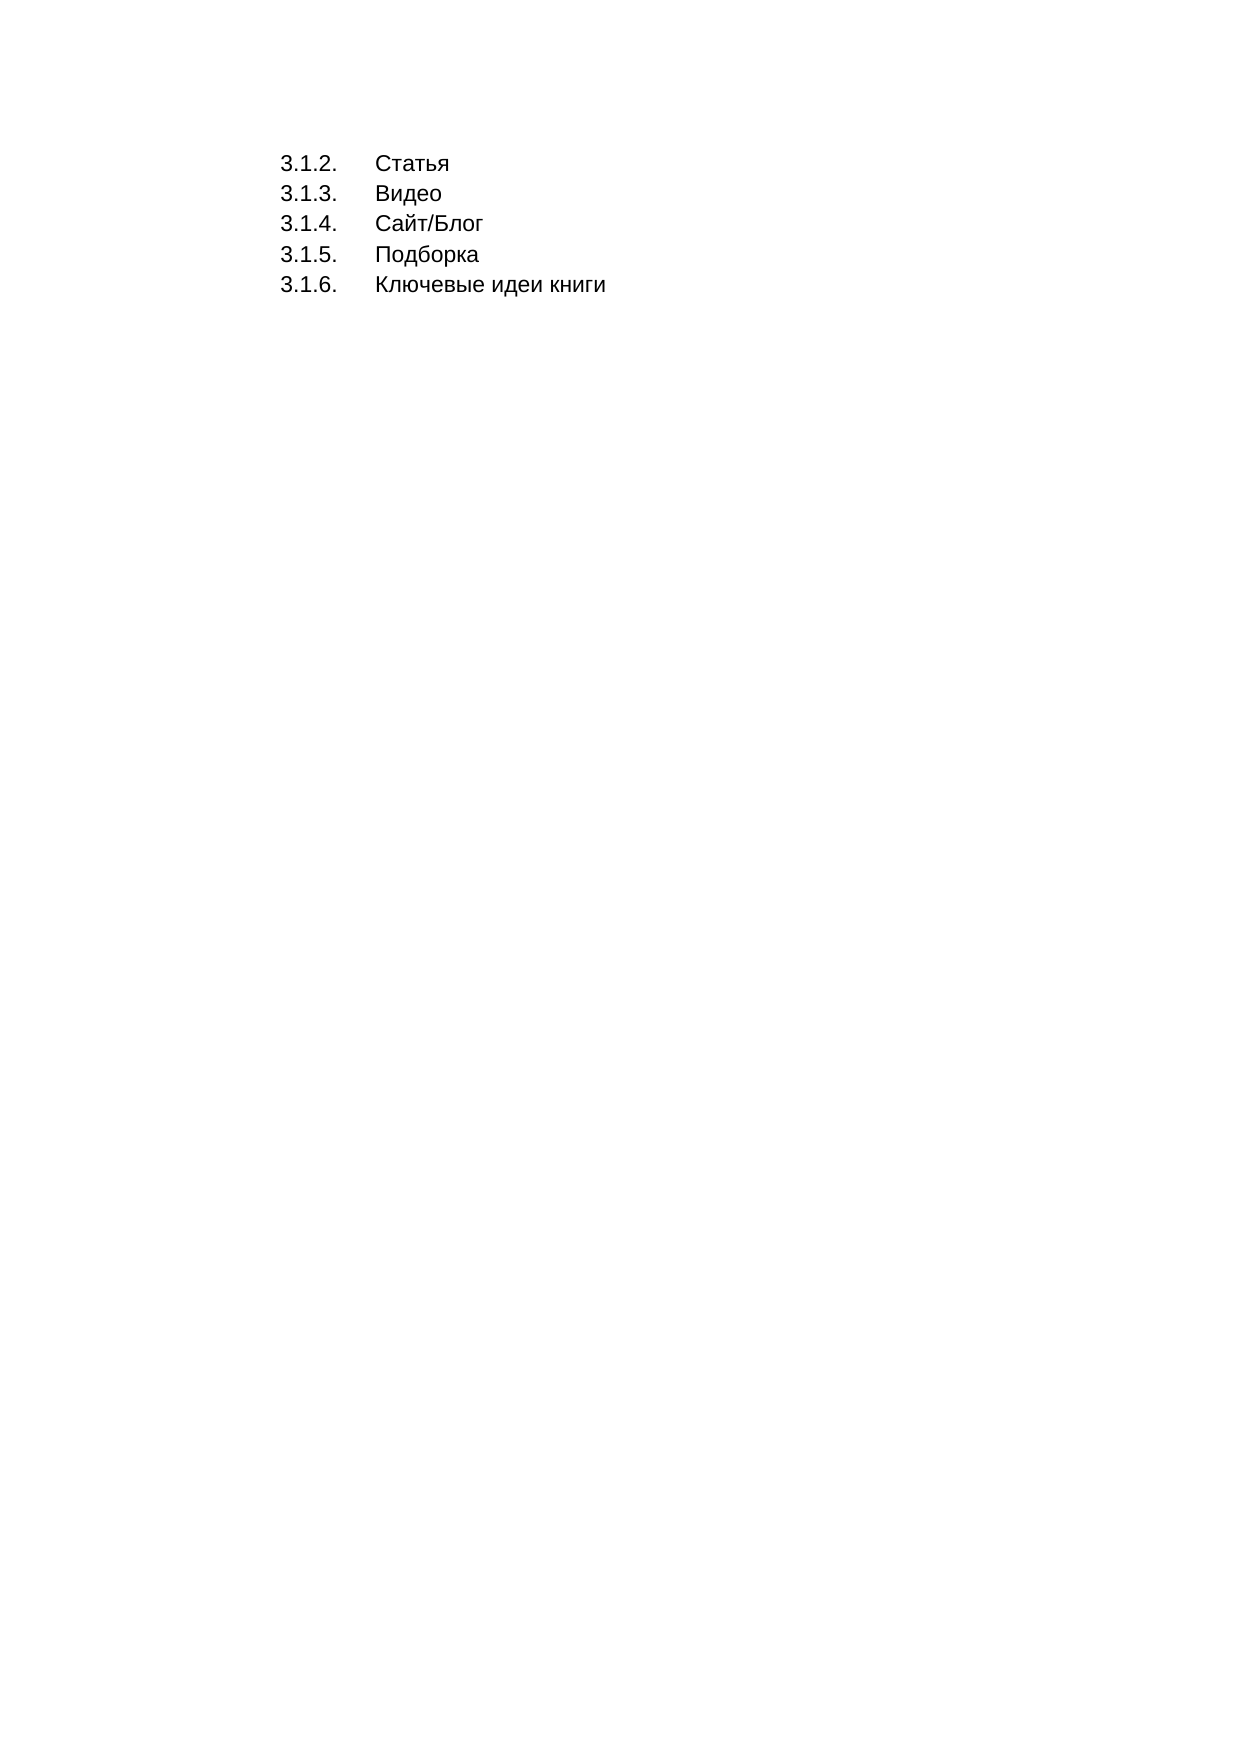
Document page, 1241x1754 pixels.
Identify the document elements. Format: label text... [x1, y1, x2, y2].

list Ключевые идеи книги [337, 271, 1090, 297]
list Сайт/Блог [337, 210, 1090, 237]
list Статья [337, 150, 1090, 176]
list Видео [337, 180, 1090, 207]
list Подборка [337, 241, 1090, 267]
